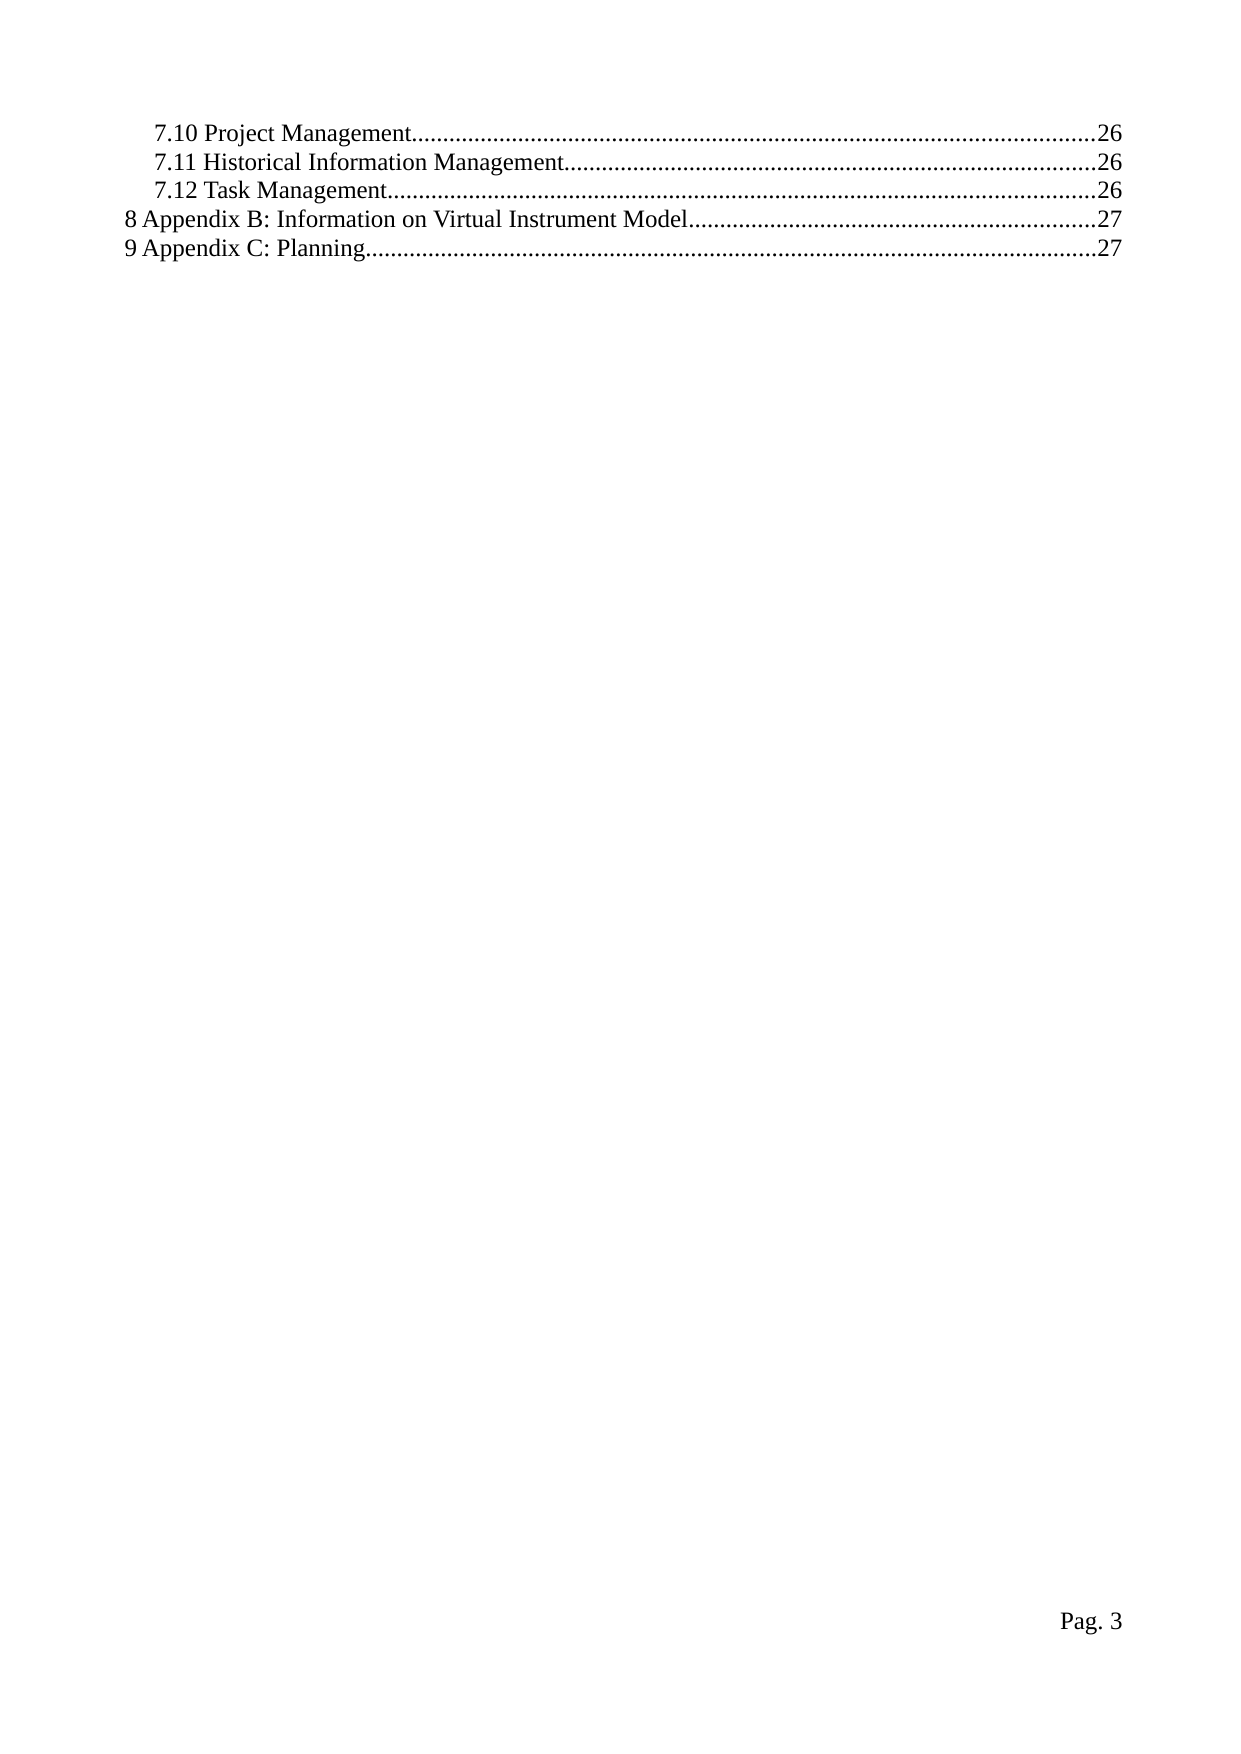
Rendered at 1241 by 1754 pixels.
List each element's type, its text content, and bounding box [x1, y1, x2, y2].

text 8 Appendix B: Information on Virtual Instrument Model 27 [118, 204, 1122, 233]
text 7.11 Historical Information Management 26 [148, 147, 1122, 176]
text 9 Appendix C: Planning 27 [118, 233, 1122, 262]
text 7.12 Task Management 26 [148, 176, 1122, 204]
text 7.10 Project Management 26 [148, 118, 1122, 147]
